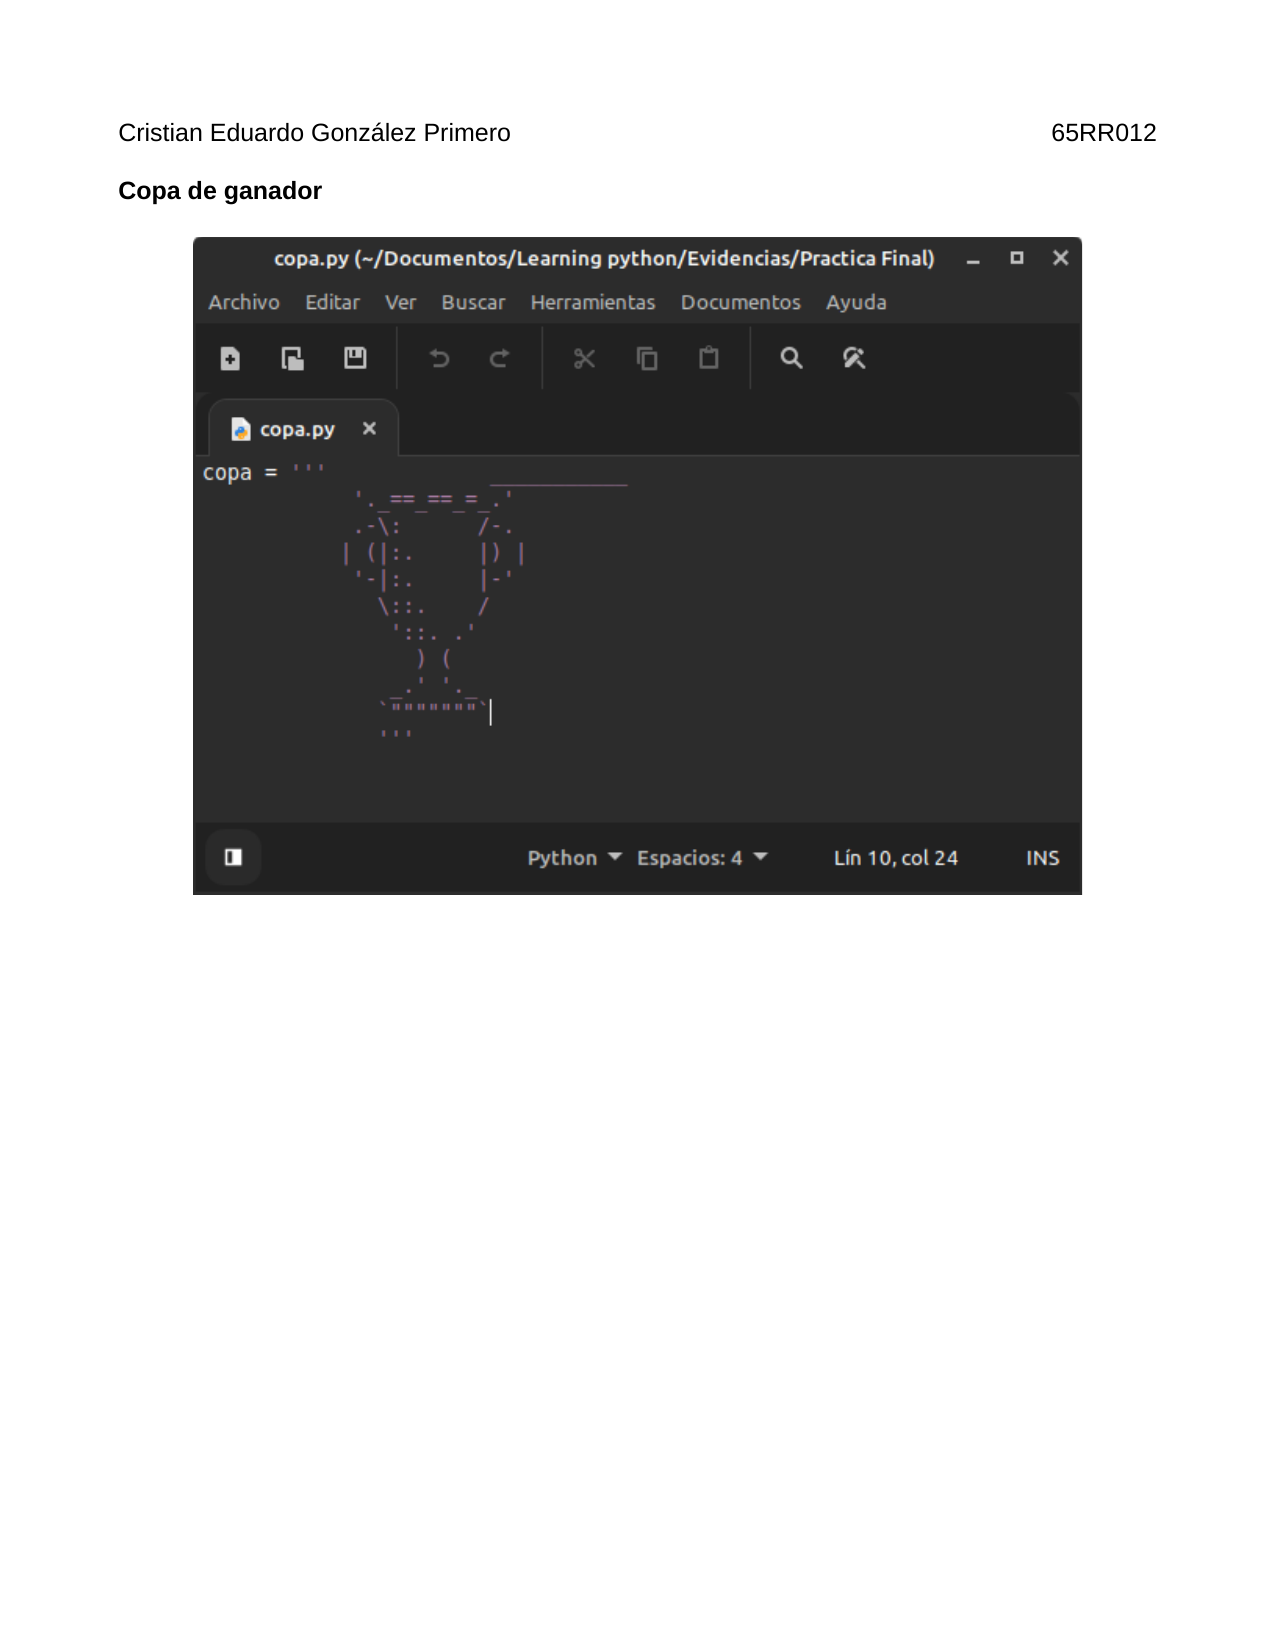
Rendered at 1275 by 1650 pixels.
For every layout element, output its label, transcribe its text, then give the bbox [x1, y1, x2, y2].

picture [193, 237, 1083, 895]
text Copa de ganador [118, 176, 1157, 205]
